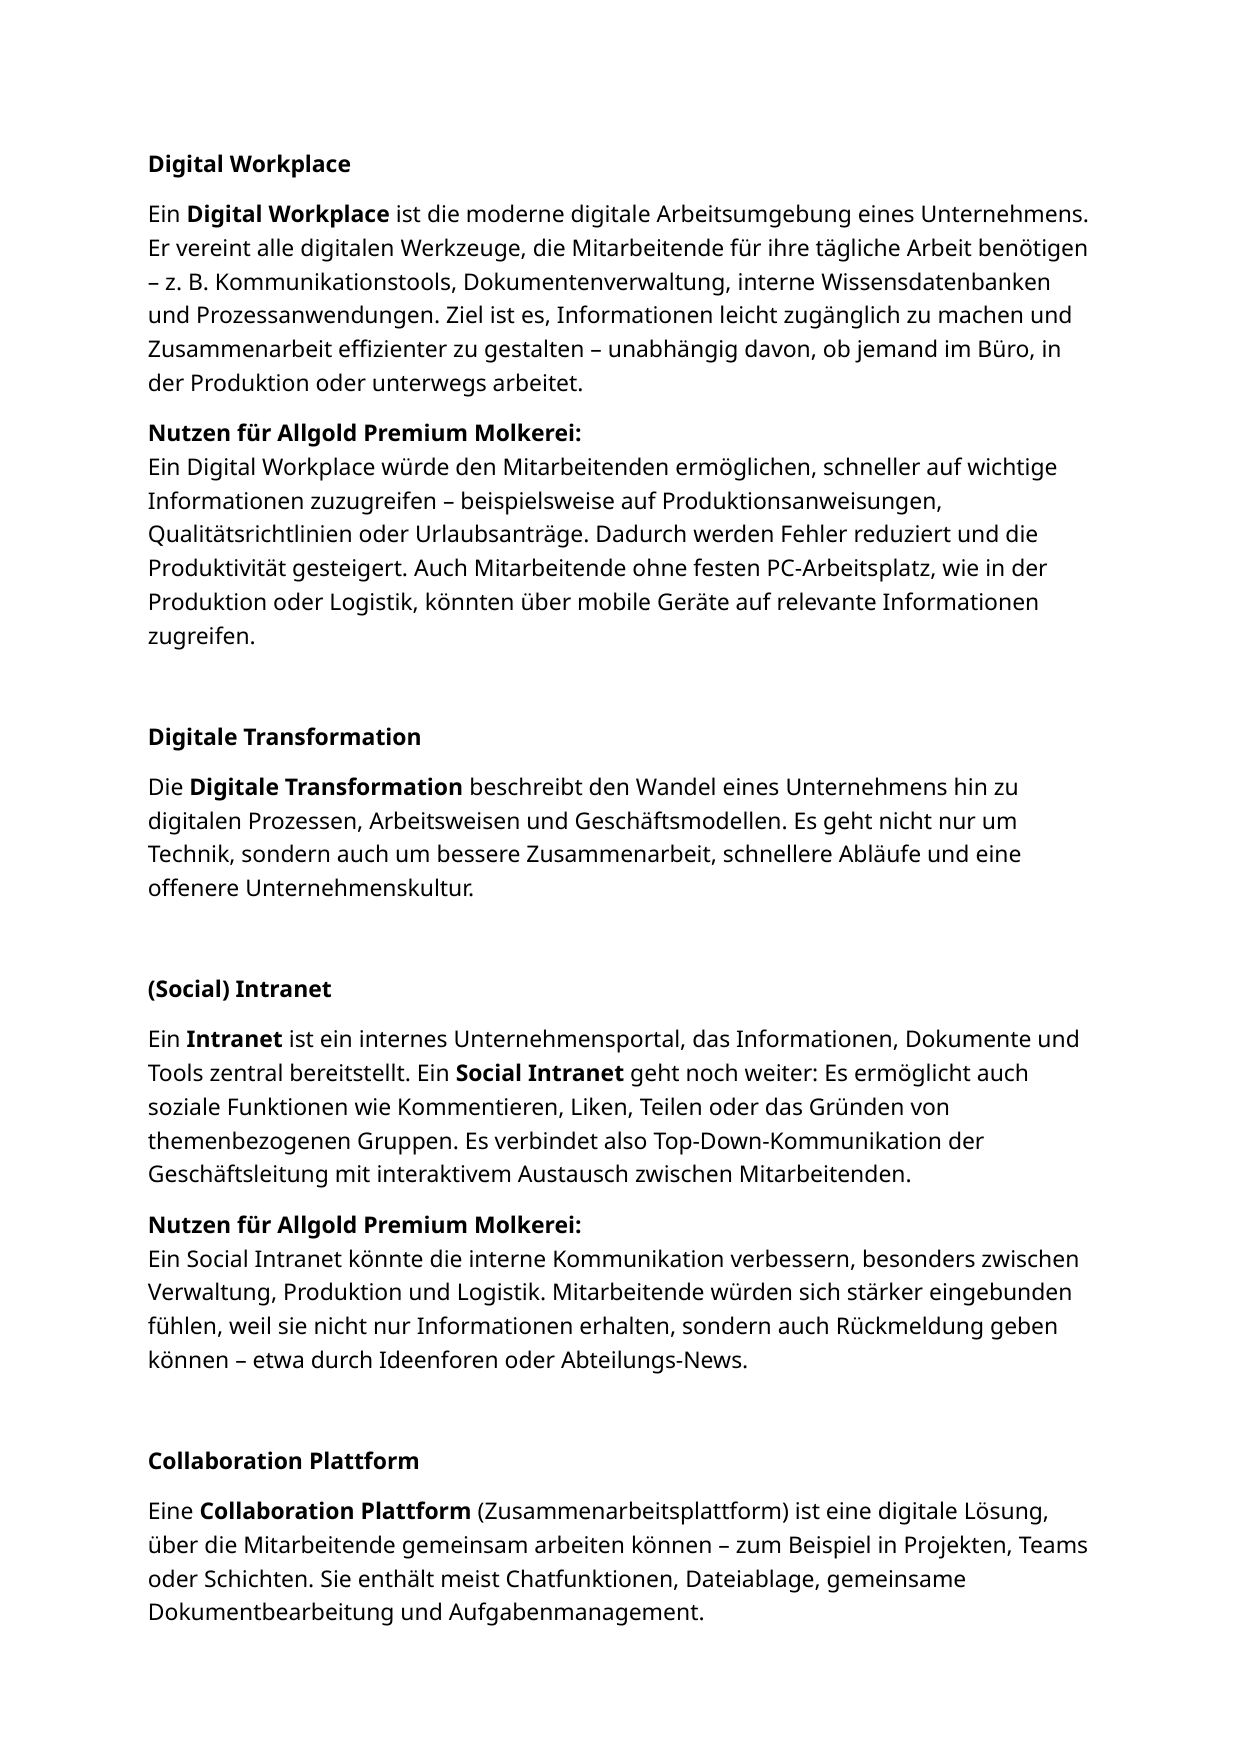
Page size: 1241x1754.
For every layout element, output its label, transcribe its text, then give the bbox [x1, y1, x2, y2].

text Die Digitale Transformation beschreibt den Wandel eines Unternehmens hin zu digitalen Prozessen, Arbeitsweisen und Geschäftsmodellen. Es geht nicht nur um Technik, sondern auch um bessere Zusammenarbeit, schnellere Abläufe und eine offenere Unternehmenskultur. [148, 771, 1093, 903]
text Ein Digital Workplace ist die moderne digitale Arbeitsumgebung eines Unternehmens. Er vereint alle digitalen Werkzeuge, die Mitarbeitende für ihre tägliche Arbeit benötigen – z. B. Kommunikationstools, Dokumentenverwaltung, interne Wissensdatenbanken und Prozessanwendungen. Ziel ist es, Informationen leicht zugänglich zu machen und Zusammenarbeit effizienter zu gestalten – unabhängig davon, ob jemand im Büro, in der Produktion oder unterwegs arbeitet. [148, 198, 1093, 398]
text Digitale Transformation [148, 721, 1093, 752]
text (Social) Intranet [148, 973, 1093, 1004]
text Ein Intranet ist ein internes Unternehmensportal, das Informationen, Dokumente und Tools zentral bereitstellt. Ein Social Intranet geht noch weiter: Es ermöglicht auch soziale Funktionen wie Kommentieren, Liken, Teilen oder das Gründen von themenbezogenen Gruppen. Es verbindet also Top-Down-Kommunikation der Geschäftsleitung mit interaktivem Austausch zwischen Mitarbeitenden. [148, 1023, 1093, 1190]
text Nutzen für Allgold Premium Molkerei: Ein Social Intranet könnte die interne Kommunikation verbessern, besonders zwischen Verwaltung, Produktion und Logistik. Mitarbeitende würden sich stärker eingebunden fühlen, weil sie nicht nur Informationen erhalten, sondern auch Rückmeldung geben können – etwa durch Ideenforen oder Abteilungs-News. [148, 1209, 1093, 1375]
text Collaboration Plattform [148, 1445, 1093, 1476]
text Eine Collaboration Plattform (Zusammenarbeitsplattform) ist eine digitale Lösung, über die Mitarbeitende gemeinsam arbeiten können – zum Beispiel in Projekten, Teams oder Schichten. Sie enthält meist Chatfunktionen, Dateiablage, gemeinsame Dokumentbearbeitung und Aufgabenmanagement. [148, 1495, 1093, 1628]
text Nutzen für Allgold Premium Molkerei: Ein Digital Workplace würde den Mitarbeitenden ermöglichen, schneller auf wichtige Informationen zuzugreifen – beispielsweise auf Produktionsanweisungen, Qualitätsrichtlinien oder Urlaubsanträge. Dadurch werden Fehler reduziert und die Produktivität gesteigert. Auch Mitarbeitende ohne festen PC-Arbeitsplatz, wie in der Produktion oder Logistik, könnten über mobile Geräte auf relevante Informationen zugreifen. [148, 417, 1093, 651]
text Digital Workplace [148, 148, 1093, 179]
